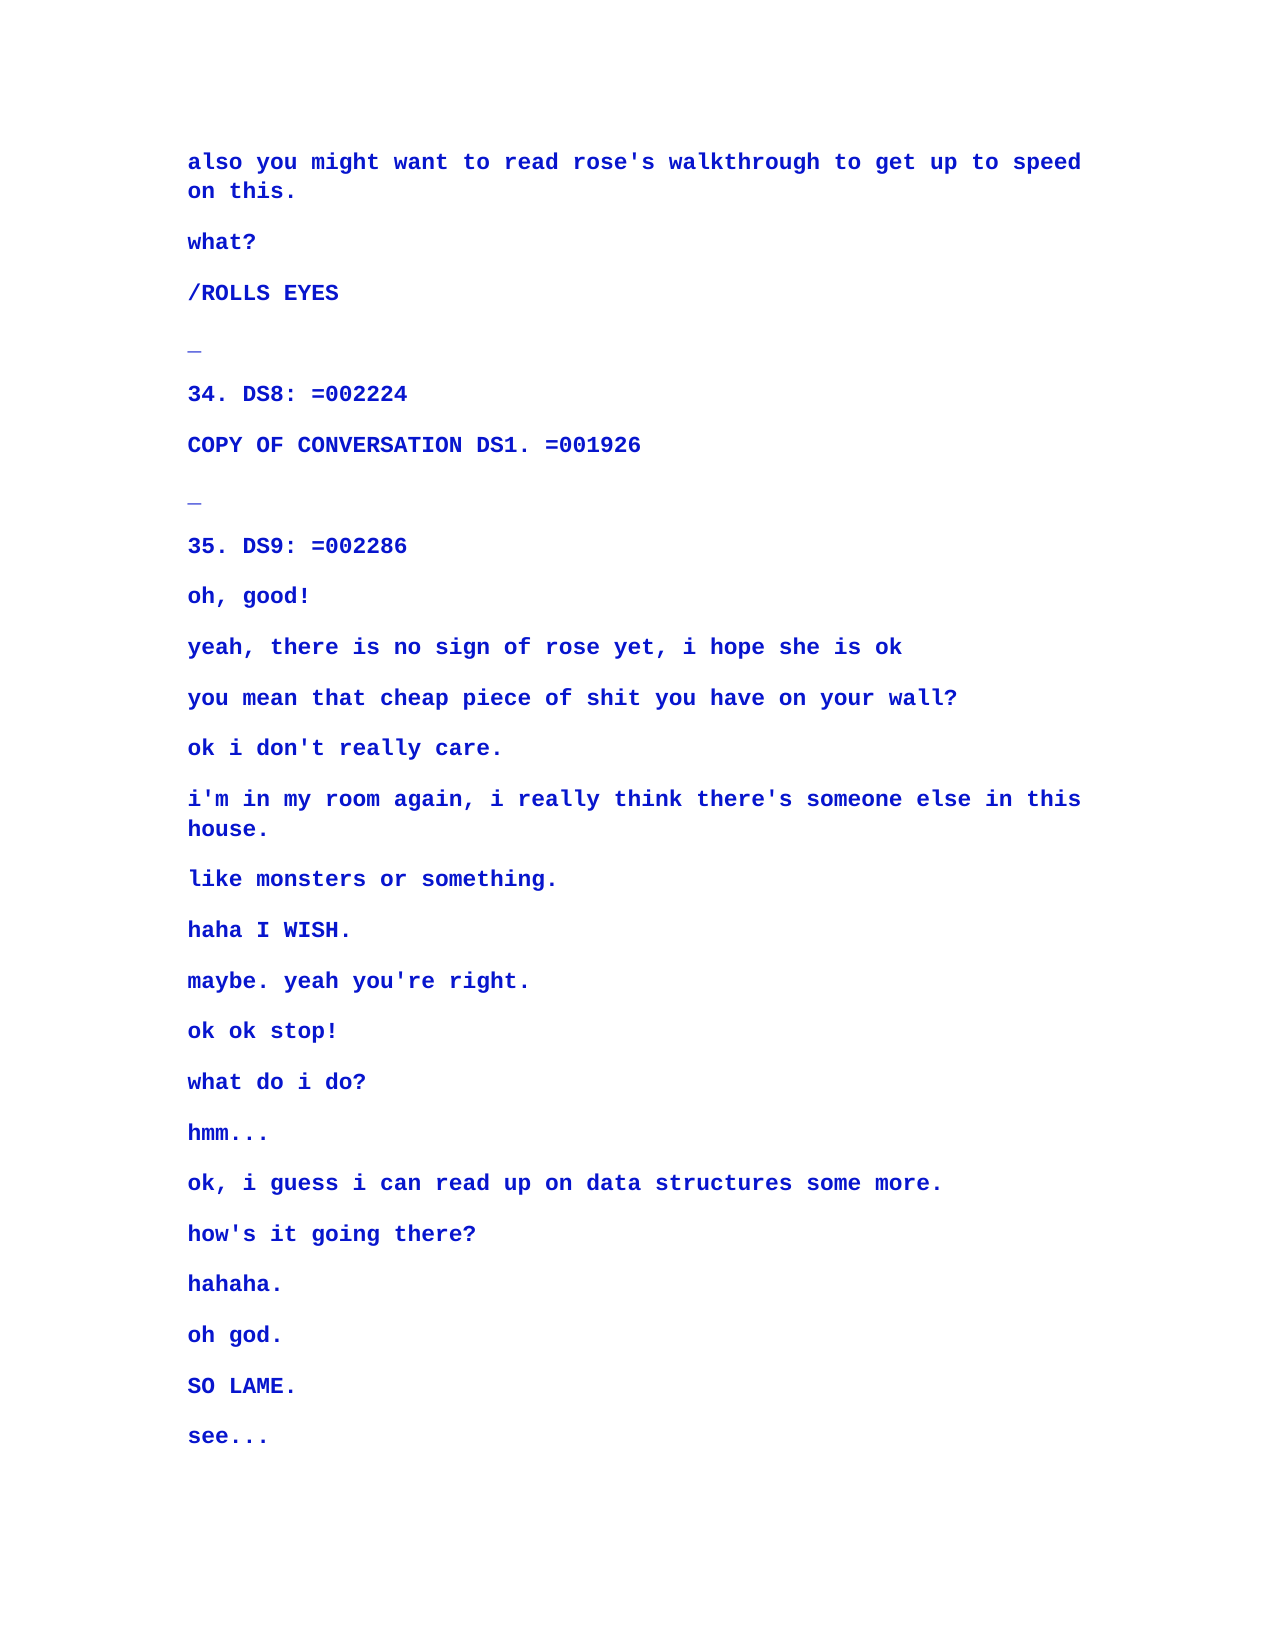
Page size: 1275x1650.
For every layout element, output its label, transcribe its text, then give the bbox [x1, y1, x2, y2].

text SO LAME. [187, 1374, 1087, 1400]
text ok ok stop! [187, 1019, 1087, 1046]
text oh, good! [187, 585, 1087, 611]
text hmm... [187, 1121, 1087, 1147]
text /ROLLS EYES [187, 281, 1087, 307]
text _ [187, 483, 1087, 509]
text haha I WISH. [187, 918, 1087, 944]
text what do i do? [187, 1070, 1087, 1096]
text ok i don't really care. [187, 737, 1087, 763]
text ok, i guess i can read up on data structures some more. [187, 1171, 1087, 1197]
text _ [187, 332, 1087, 358]
text hahaha. [187, 1273, 1087, 1299]
text what? [187, 230, 1087, 256]
text COPY OF CONVERSATION DS1. =001926 [187, 433, 1087, 459]
text how's it going there? [187, 1222, 1087, 1248]
text maybe. yeah you're right. [187, 969, 1087, 995]
text i'm in my room again, i really think there's someone else in this house. [187, 787, 1087, 843]
text yeah, there is no sign of rose yet, i hope she is ok [187, 635, 1087, 661]
text like monsters or something. [187, 868, 1087, 894]
text see... [187, 1424, 1087, 1451]
text also you might want to read rose's walkthrough to get up to speed on this. [187, 150, 1087, 206]
text 35. DS9: =002286 [187, 534, 1087, 560]
text oh god. [187, 1323, 1087, 1349]
text 34. DS8: =002224 [187, 382, 1087, 408]
text you mean that cheap piece of shit you have on your wall? [187, 686, 1087, 712]
